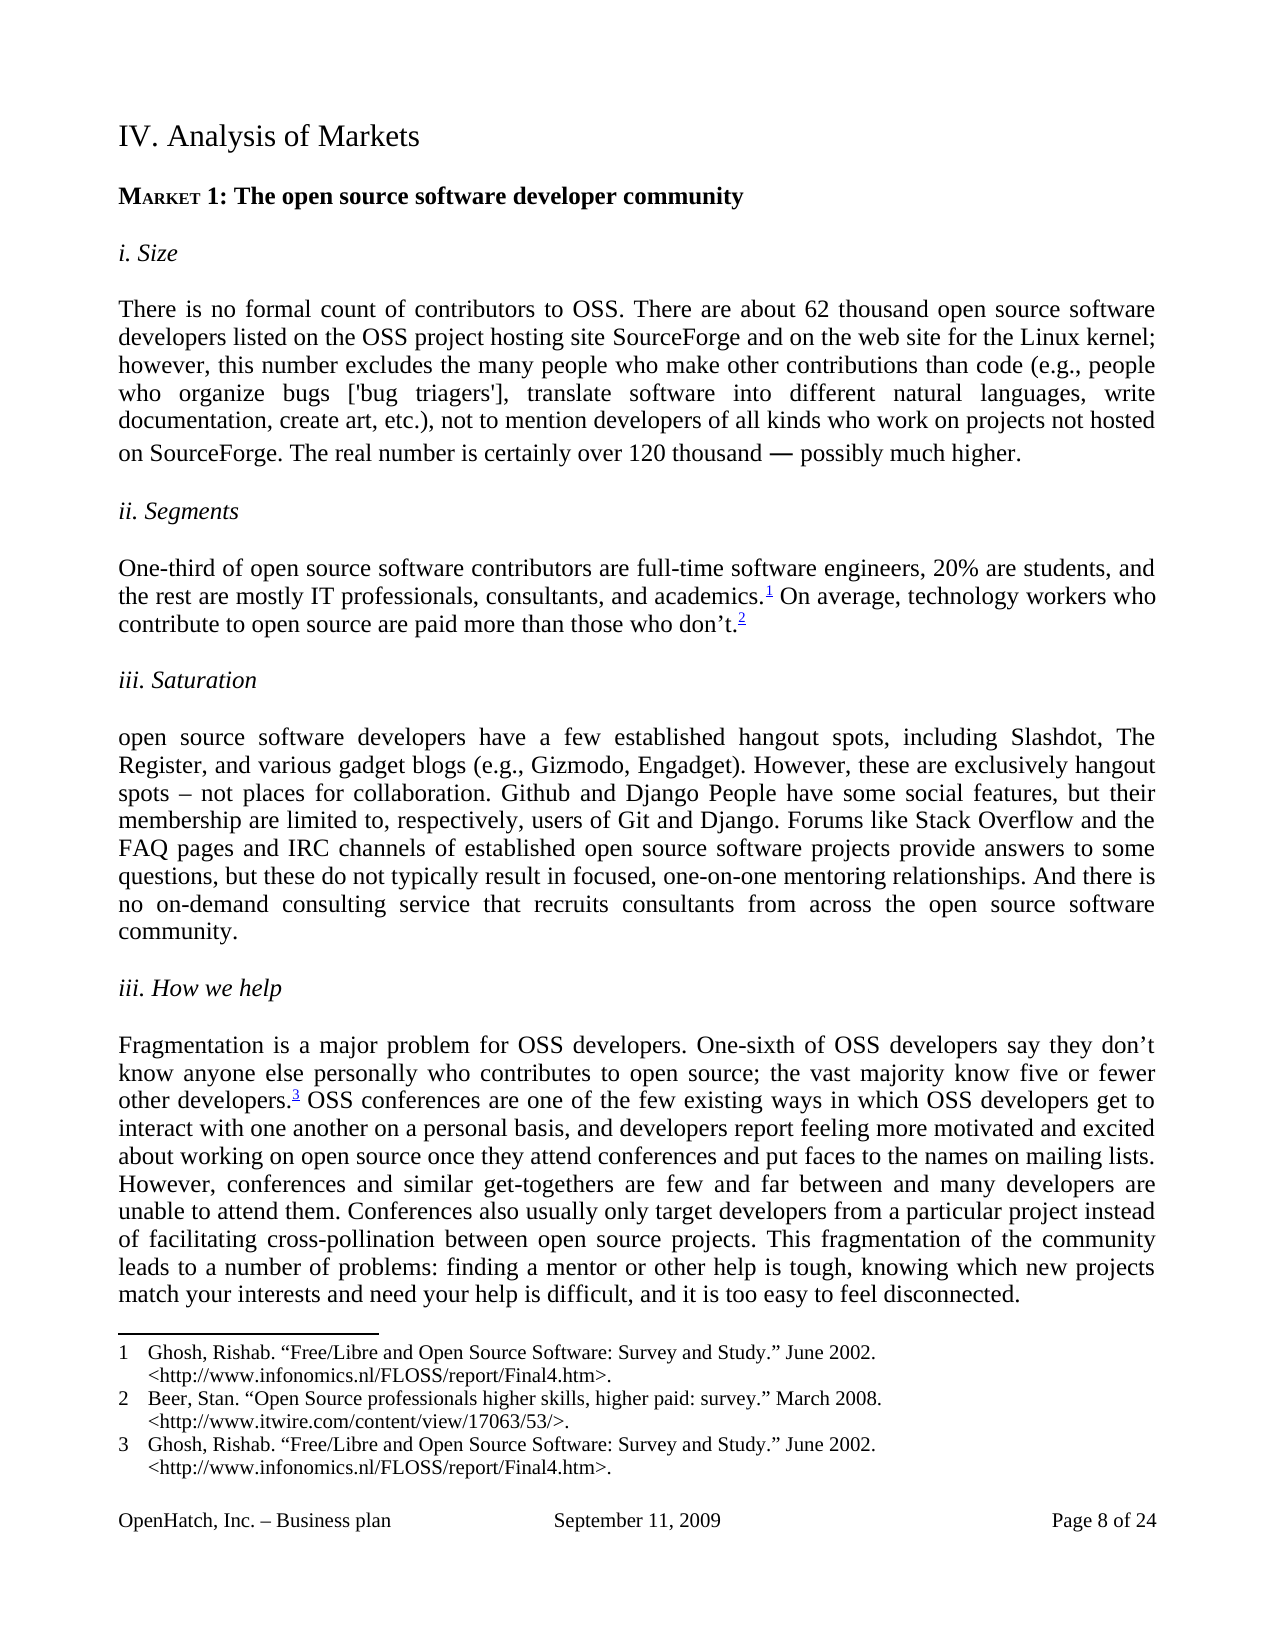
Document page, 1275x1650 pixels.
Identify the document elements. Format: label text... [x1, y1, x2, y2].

text open source software developers have a few established hangout spots, including Slashdot, The Register, and various gadget blogs (e.g., Gizmodo, Engadget). However, these are exclusively hangout spots – not places for collaboration. Github and Django People have some social features, but their membership are limited to, respectively, users of Git and Django. Forums like Stack Overflow and the FAQ pages and IRC channels of established open source software projects provide answers to some questions, but these do not typically result in focused, one-on-one mentoring relationships. And there is no on-demand consulting service that recruits consultants from across the open source software community. [118, 723, 1156, 945]
list ii. Segments [118, 497, 1156, 525]
text There is no formal count of contributors to OSS. There are about 62 thousand open source software developers listed on the OSS project hosting site SourceForge and on the web site for the Linux kernel; however, this number excludes the many people who make other contributions than code (e.g., people who organize bugs ['bug triagers'], translate software into different natural languages, write documentation, create art, etc.), not to mention developers of all kinds who work on projects not hosted on SourceForge. The real number is certainly over 120 thousand — possibly much higher. [118, 296, 1156, 468]
subtitle Market 1: The open source software developer community [118, 182, 1156, 209]
list One-third of open source software contributors are full-time software engineers, 20% are students, and the rest are mostly IT professionals, consultants, and academics. On average, technology workers who contribute to open source are paid more than those who don’t. [118, 554, 1156, 637]
text Ghosh, Rishab. “Free/Libre and Open Source Software: Survey and Study.” June 2002. <http://www.infonomics.nl/FLOSS/report/Final4.htm>. [118, 1433, 1156, 1479]
text Fragmentation is a major problem for OSS developers. One-sixth of OSS developers say they don’t know anyone else personally who contributes to open source; the vast majority know five or fewer other developers. OSS conferences are one of the few existing ways in which OSS developers get to interact with one another on a personal basis, and developers report feeling more motivated and excited about working on open source once they attend conferences and put faces to the names on mailing lists. However, conferences and similar get-togethers are few and far between and many developers are unable to attend them. Conferences also usually only target developers from a particular project instead of facilitating cross-pollination between open source projects. This fragmentation of the community leads to a number of problems: finding a mentor or other help is tough, knowing which new projects match your interests and need your help is difficult, and it is too easy to feel disconnected. [118, 1031, 1156, 1308]
list Beer, Stan. “Open Source professionals higher skills, higher paid: survey.” March 2008. <http://www.itwire.com/content/view/17063/53/>. [118, 1387, 1156, 1433]
text IV. Analysis of Markets [118, 118, 1156, 153]
text i. Size [118, 239, 1156, 266]
text iii. How we help [118, 974, 1156, 1002]
text iii. Saturation [118, 667, 1156, 694]
list Ghosh, Rishab. “Free/Libre and Open Source Software: Survey and Study.” June 2002. <http://www.infonomics.nl/FLOSS/report/Final4.htm>. [118, 1341, 1156, 1387]
